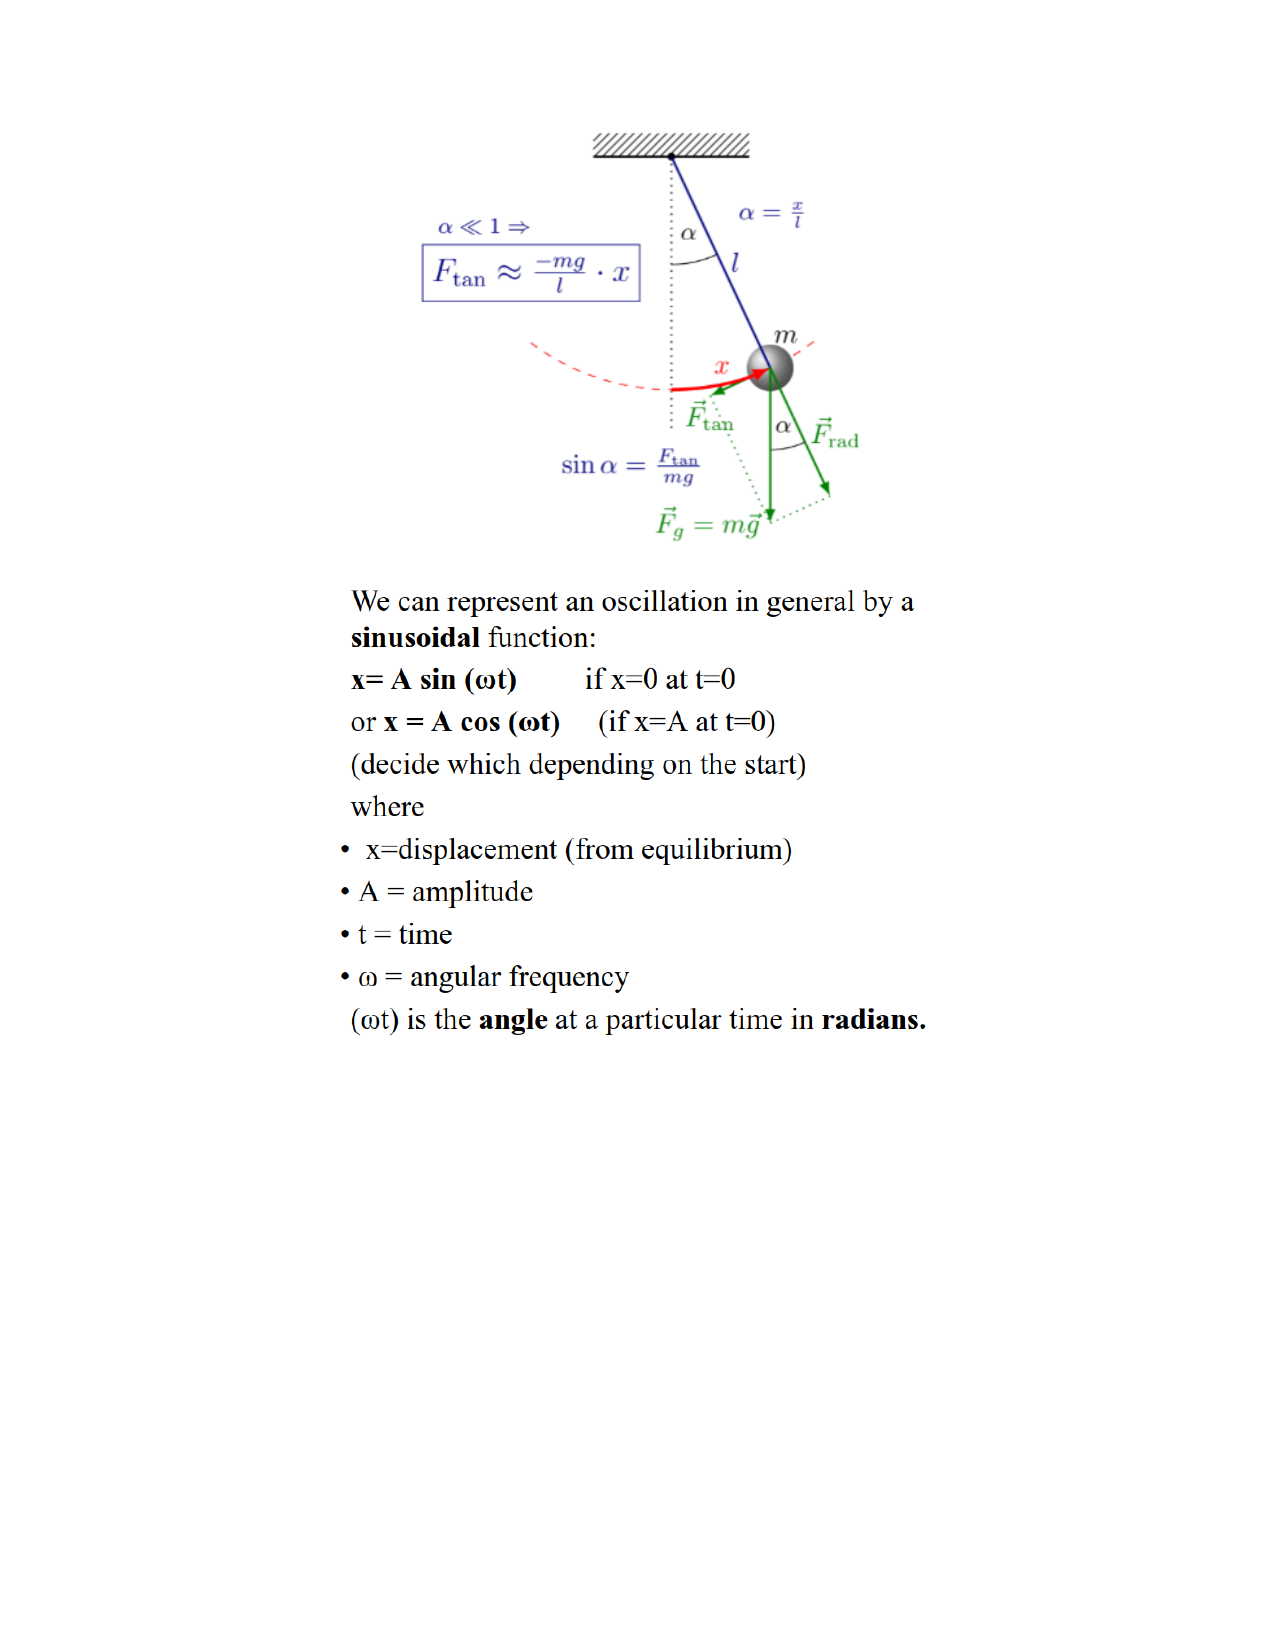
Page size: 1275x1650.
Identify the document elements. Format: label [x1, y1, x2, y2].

picture [338, 575, 937, 1040]
picture [407, 118, 868, 547]
